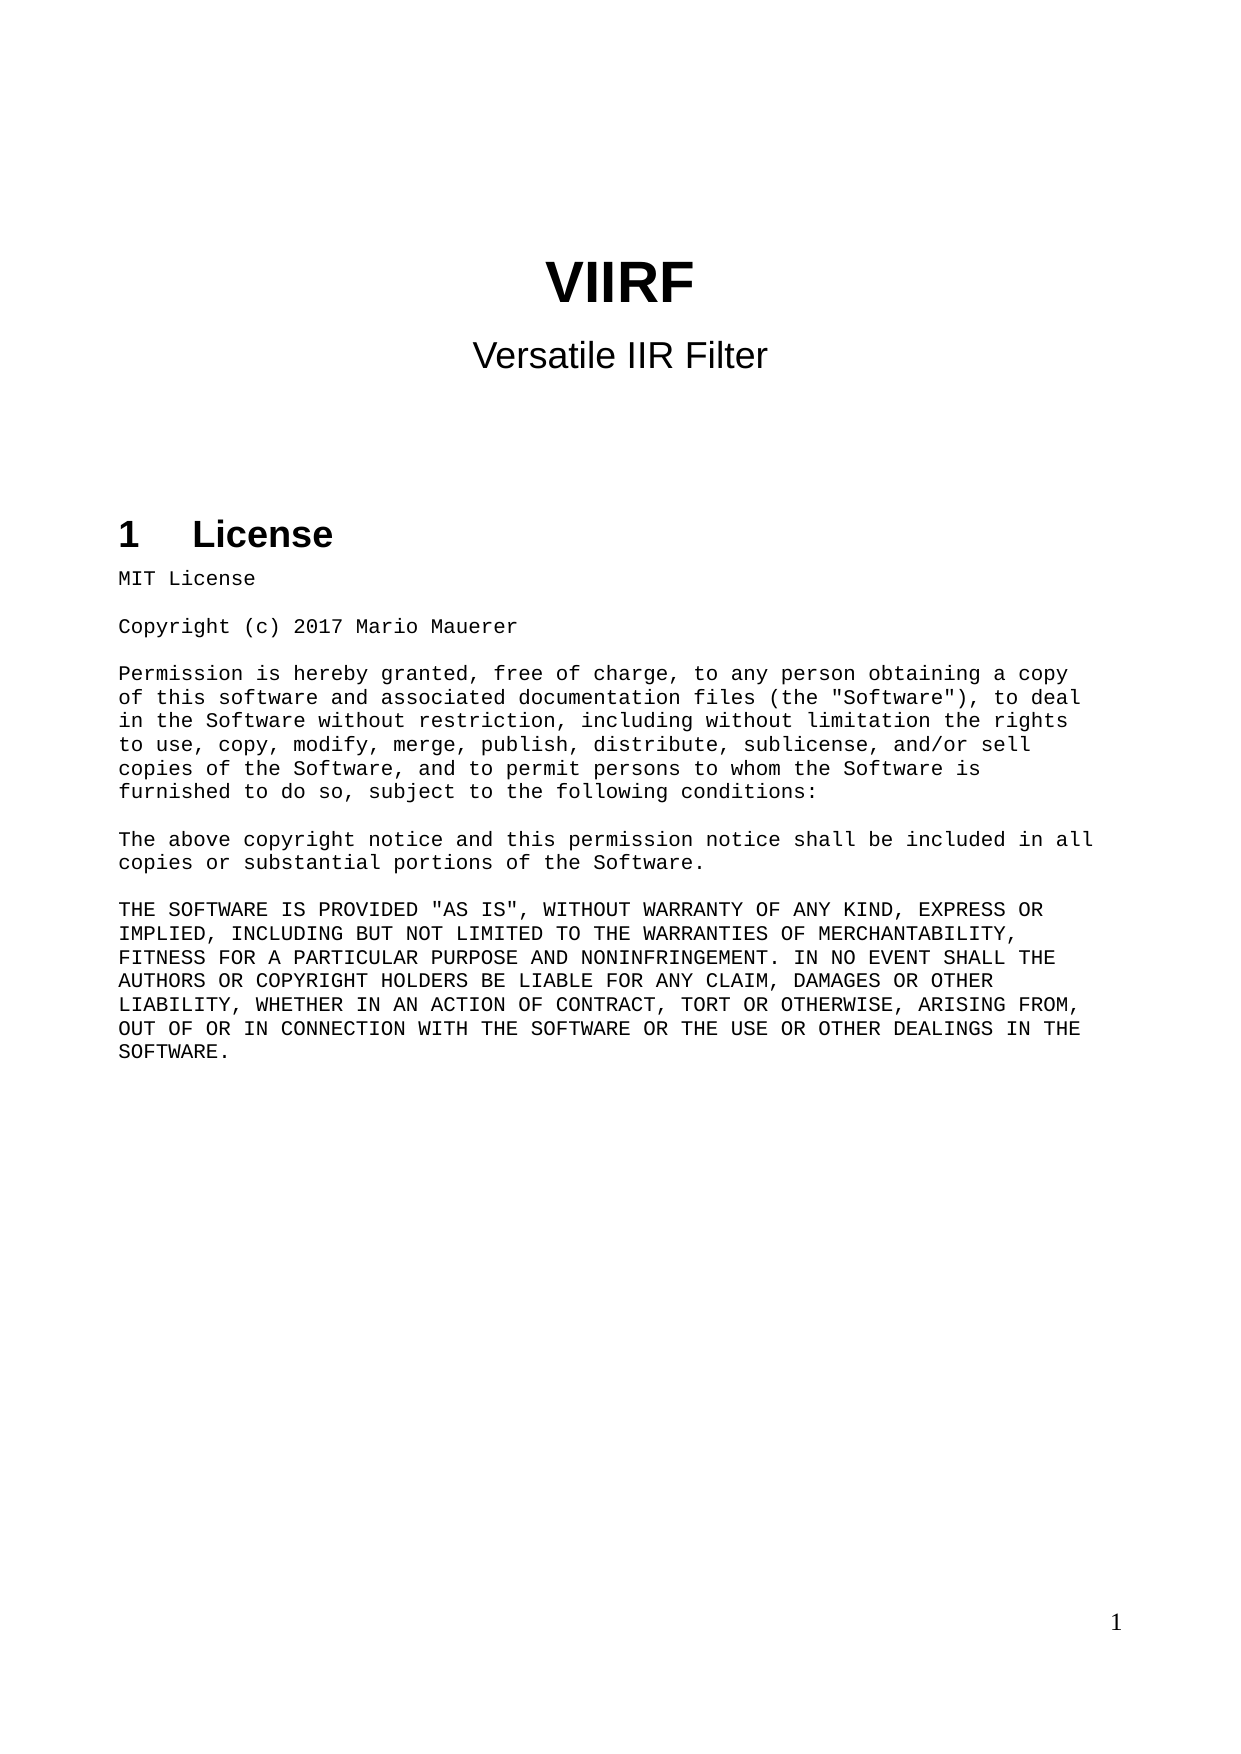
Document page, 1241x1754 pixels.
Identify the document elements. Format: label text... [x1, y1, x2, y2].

text of this software and associated documentation files (the "Software"), to deal [118, 687, 1122, 710]
title VIIRF [118, 248, 1122, 315]
text AUTHORS OR COPYRIGHT HOLDERS BE LIABLE FOR ANY CLAIM, DAMAGES OR OTHER [118, 970, 1122, 994]
text FITNESS FOR A PARTICULAR PURPOSE AND NONINFRINGEMENT. IN NO EVENT SHALL THE [118, 947, 1122, 970]
text MIT License [118, 568, 1122, 592]
text Copyright (c) 2017 Mario Mauerer [118, 616, 1122, 639]
text SOFTWARE. [118, 1041, 1122, 1065]
text THE SOFTWARE IS PROVIDED "AS IS", WITHOUT WARRANTY OF ANY KIND, EXPRESS OR [118, 899, 1122, 923]
text LIABILITY, WHETHER IN AN ACTION OF CONTRACT, TORT OR OTHERWISE, ARISING FROM, [118, 994, 1122, 1018]
text Permission is hereby granted, free of charge, to any person obtaining a copy [118, 663, 1122, 687]
subtitle License [118, 512, 1122, 556]
text in the Software without restriction, including without limitation the rights [118, 710, 1122, 734]
text to use, copy, modify, merge, publish, distribute, sublicense, and/or sell [118, 734, 1122, 758]
text furnished to do so, subject to the following conditions: [118, 781, 1122, 805]
text IMPLIED, INCLUDING BUT NOT LIMITED TO THE WARRANTIES OF MERCHANTABILITY, [118, 923, 1122, 947]
text copies of the Software, and to permit persons to whom the Software is [118, 758, 1122, 781]
text OUT OF OR IN CONNECTION WITH THE SOFTWARE OR THE USE OR OTHER DEALINGS IN THE [118, 1018, 1122, 1041]
text copies or substantial portions of the Software. [118, 852, 1122, 876]
subtitle Versatile IIR Filter [118, 333, 1122, 377]
text The above copyright notice and this permission notice shall be included in all [118, 828, 1122, 852]
